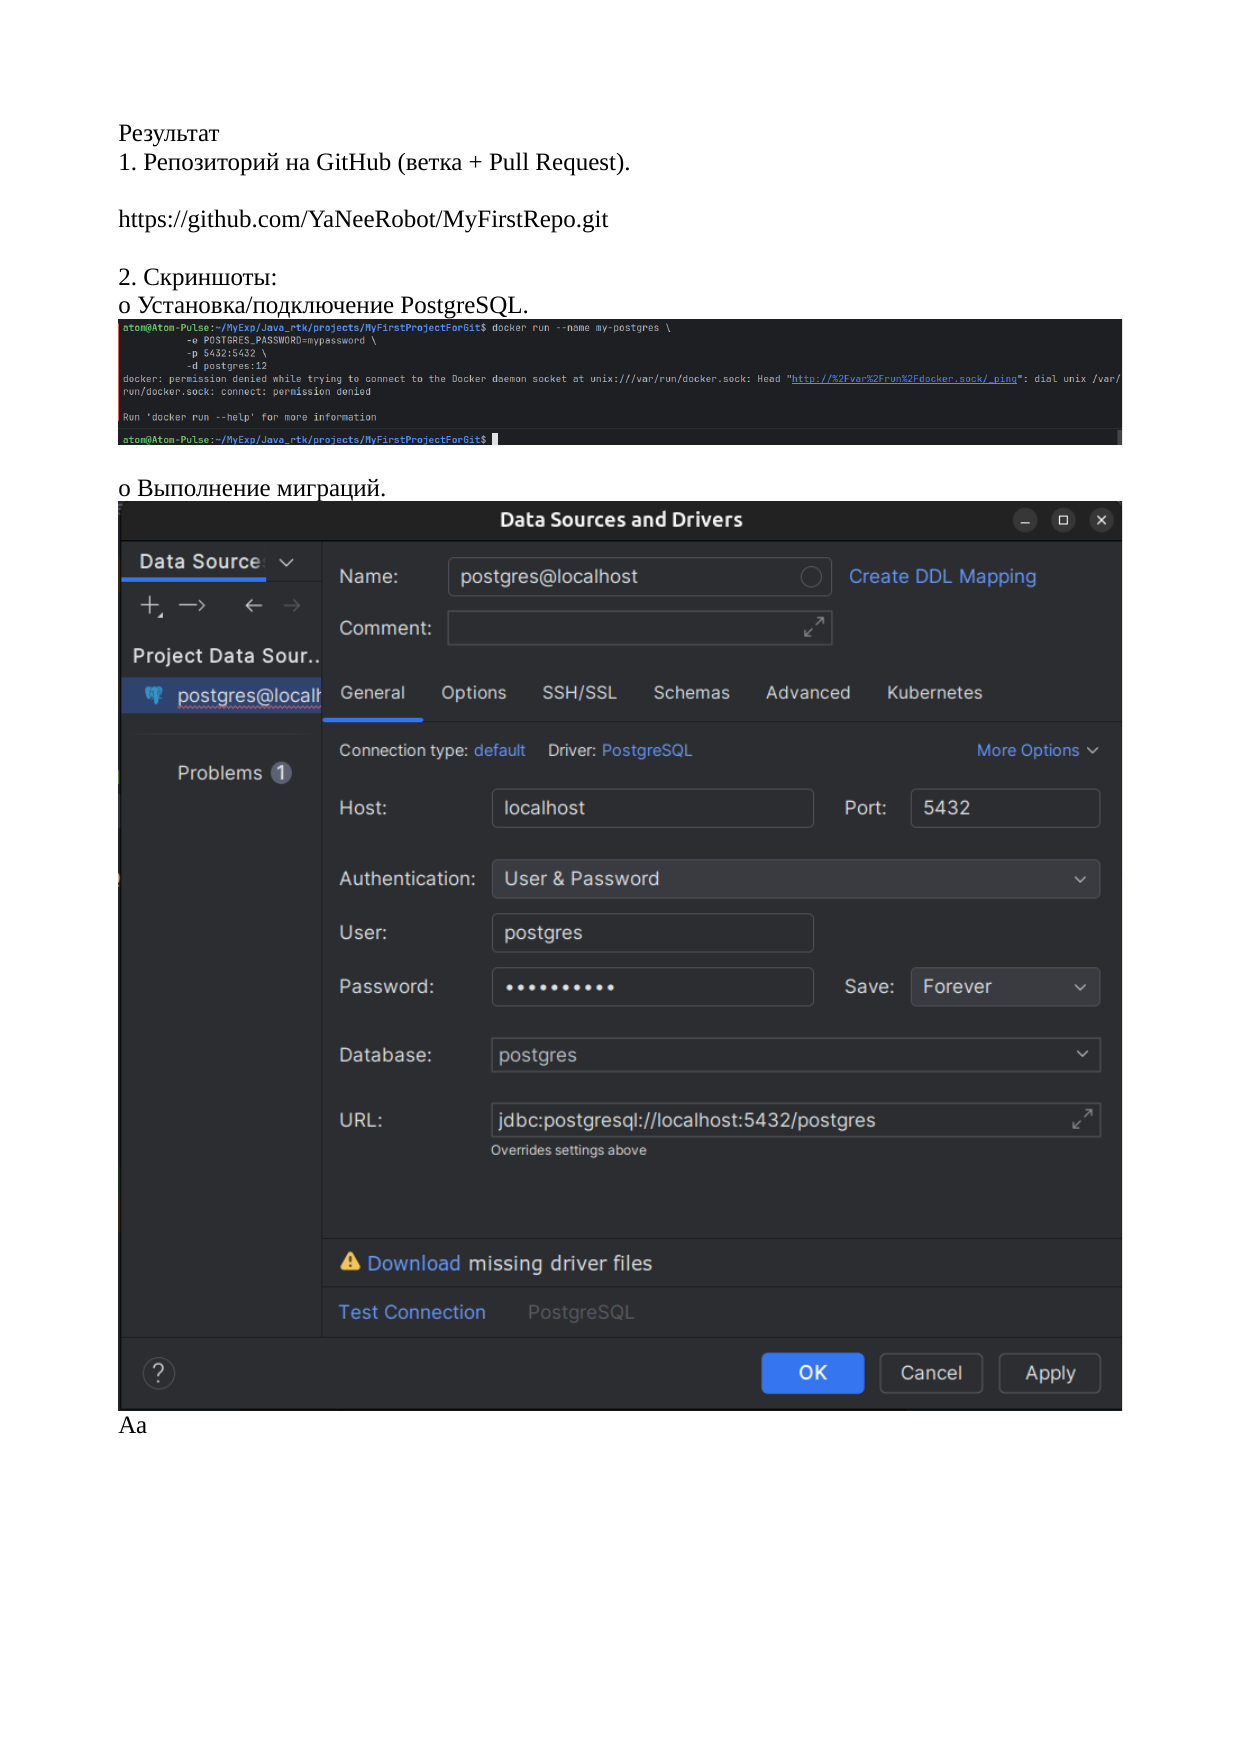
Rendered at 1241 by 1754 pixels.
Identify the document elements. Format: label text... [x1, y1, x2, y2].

text 1. Репозиторий на GitHub (ветка + Pull Request). [118, 147, 1122, 176]
text o Выполнение миграций. [118, 473, 1122, 501]
text https://github.com/YaNeeRobot/MyFirstRepo.git [118, 204, 1122, 233]
text Аа [118, 1411, 1122, 1439]
text Результат [118, 118, 1122, 147]
text o Установка/подключение PostgreSQL. [118, 291, 1122, 319]
picture [118, 319, 1123, 445]
picture [118, 501, 1123, 1411]
text 2. Скриншоты: [118, 262, 1122, 291]
